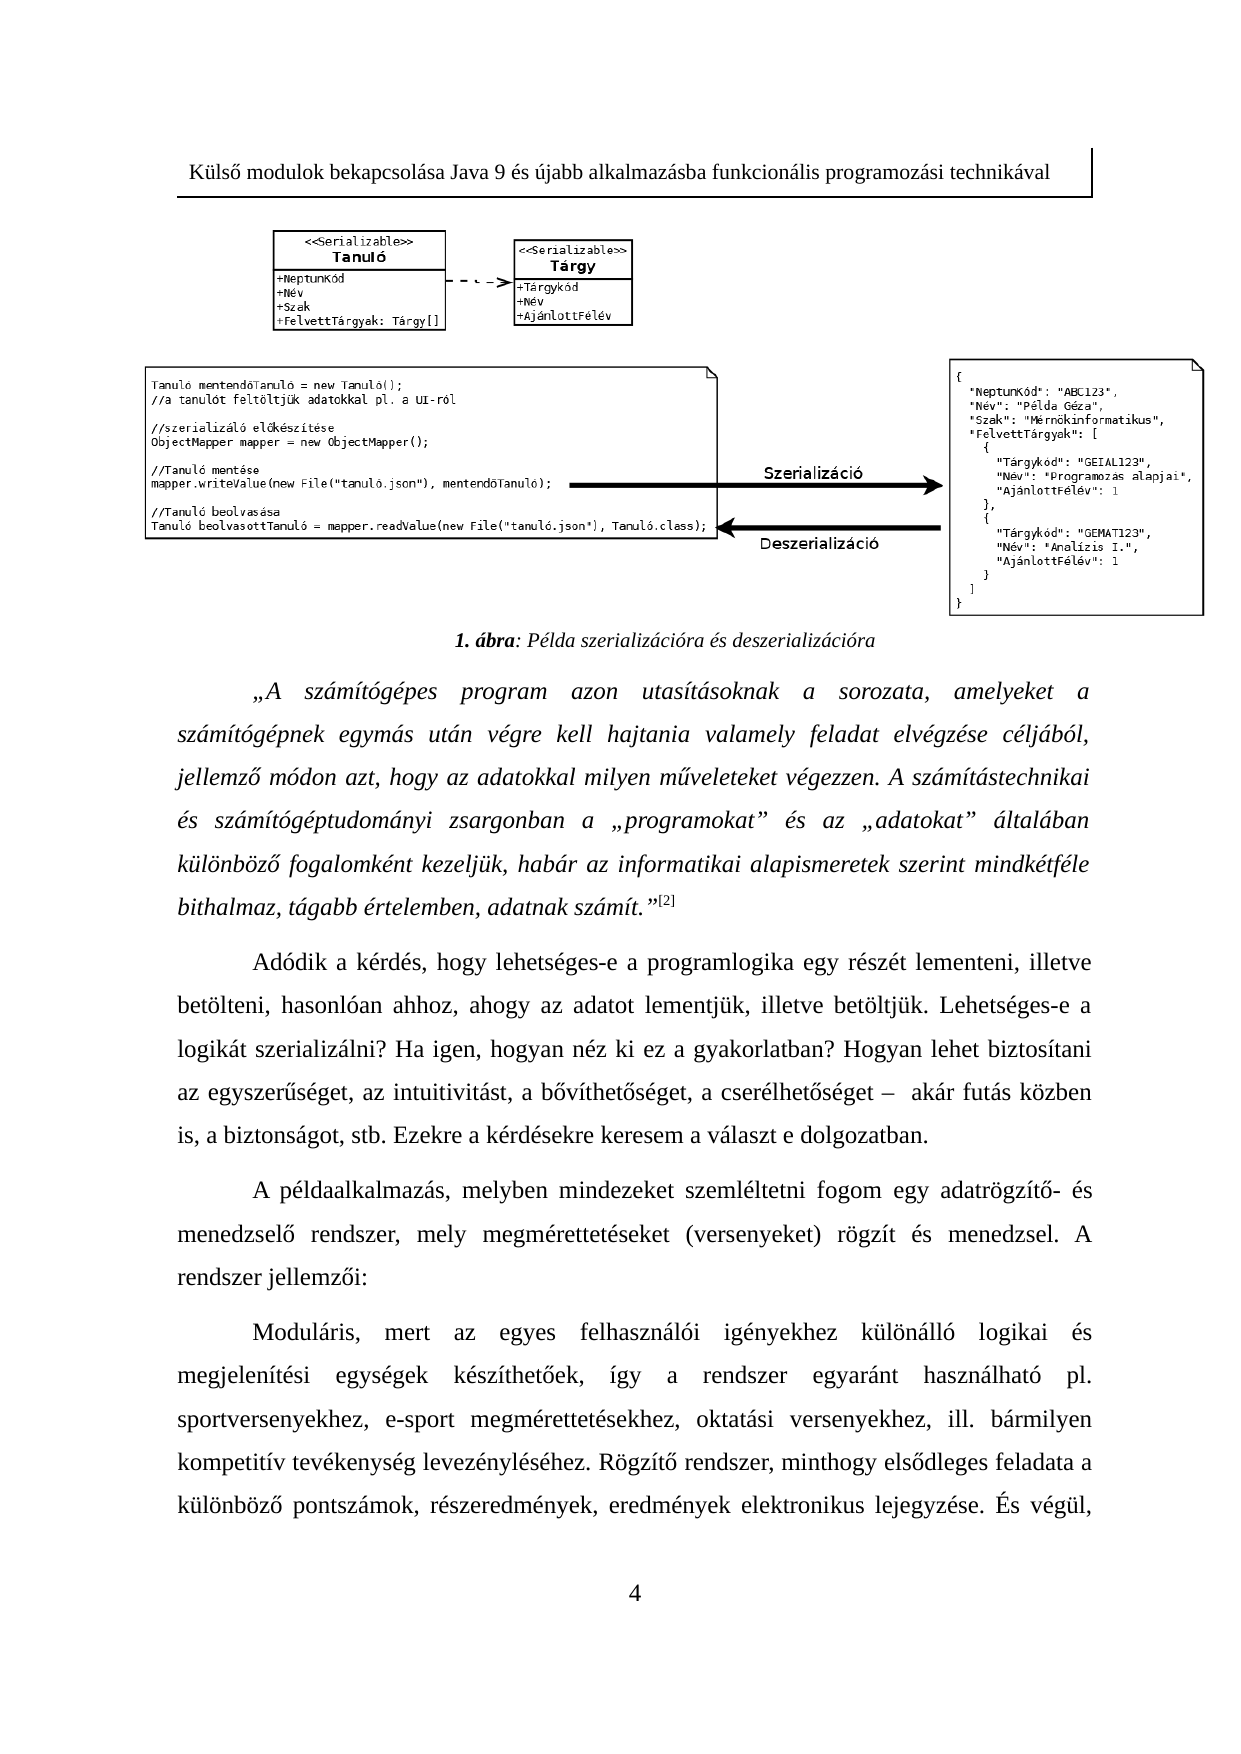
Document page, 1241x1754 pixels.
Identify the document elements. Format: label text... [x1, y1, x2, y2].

picture [144, 230, 1206, 616]
text „A számítógépes program azon utasításoknak a sorozata, amelyeket a számítógépnek egymás után végre kell hajtania valamely feladat elvégzése céljából, jellemző módon azt, hogy az adatokkal milyen műveleteket végezzen. A számítástechnikai és számítógéptudományi zsargonban a „programokat” és az „adatokat” általában különböző fogalomként kezeljük, habár az informatikai alapismeretek szerint mindkétféle bithalmaz, tágabb értelemben, adatnak számít.”[2] [177, 676, 1093, 921]
text Adódik a kérdés, hogy lehetséges-e a programlogika egy részét lementeni, illetve betölteni, hasonlóan ahhoz, ahogy az adatot lementjük, illetve betöltjük. Lehetséges-e a logikát szerializálni? Ha igen, hogyan néz ki ez a gyakorlatban? Hogyan lehet biztosítani az egyszerűséget, az intuitivitást, a bővíthetőséget, a cserélhetőséget – akár futás közben is, a biztonságot, stb. Ezekre a kérdésekre keresem a választ e dolgozatban. [177, 947, 1093, 1149]
text Moduláris, mert az egyes felhasználói igényekhez különálló logikai és megjelenítési egységek készíthetőek, így a rendszer egyaránt használható pl. sportversenyekhez, e-sport megmérettetésekhez, oktatási versenyekhez, ill. bármilyen kompetitív tevékenység levezényléséhez. Rögzítő rendszer, minthogy elsődleges feladata a különböző pontszámok, részeredmények, eredmények elektronikus lejegyzése. És végül, [177, 1317, 1093, 1519]
text 1. ábra: Példa szerializációra és deszerializációra [177, 616, 1093, 652]
text A példaalkalmazás, melyben mindezeket szemléltetni fogom egy adatrögzítő- és menedzselő rendszer, mely megmérettetéseket (versenyeket) rögzít és menedzsel. A rendszer jellemzői: [177, 1176, 1093, 1291]
